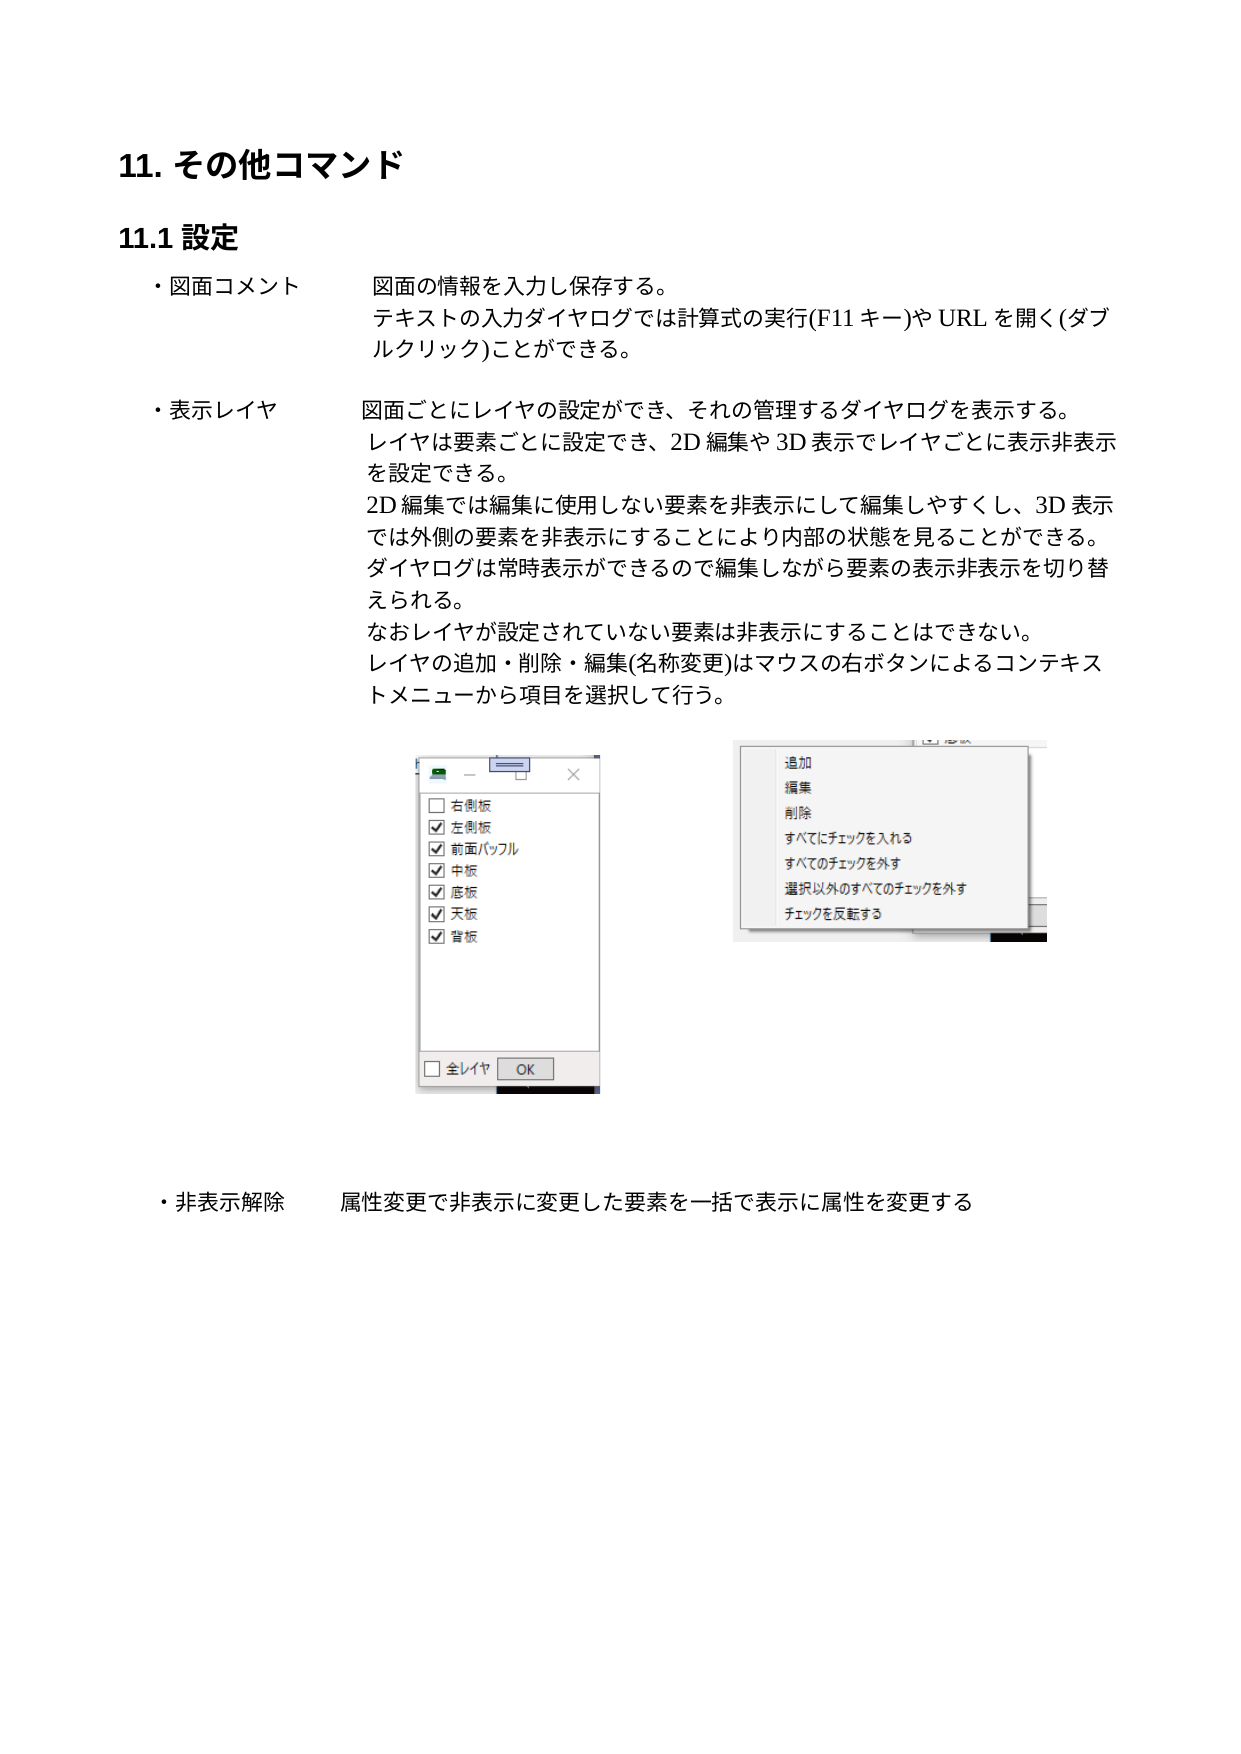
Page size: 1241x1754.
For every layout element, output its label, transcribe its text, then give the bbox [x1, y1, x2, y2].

text ダイヤログは常時表示ができるので編集しながら要素の表示非表示を切り替えられる。 [366, 551, 1122, 614]
text 2D編集では編集に使用しない要素を非表示にして編集しやすくし、3D表示では外側の要素を非表示にすることにより内部の状態を見ることができる。 [366, 488, 1122, 551]
picture [415, 755, 600, 1094]
text ・表示レイヤ 図面ごとにレイヤの設定ができ、それの管理するダイヤログを表示する。 [148, 393, 1122, 424]
text レイヤの追加・削除・編集(名称変更)はマウスの右ボタンによるコンテキストメニューから項目を選択して行う。 [366, 646, 1122, 709]
picture [732, 740, 1047, 942]
subtitle 11. その他コマンド [118, 139, 1122, 187]
text なおレイヤが設定されていない要素は非表示にすることはできない。 [366, 614, 1122, 646]
subtitle 11.1 設定 [118, 214, 1122, 257]
text レイヤは要素ごとに設定でき、2D編集や3D表示でレイヤごとに表示非表示を設定できる。 [366, 424, 1122, 488]
text ・非表示解除 属性変更で非表示に変更した要素を一括で表示に属性を変更する [153, 1185, 1122, 1216]
text ・図面コメント 図面の情報を入力し保存する。 テキストの入力ダイヤログでは計算式の実行(F11キー)やURLを開く(ダブルクリック)ことができる。 [148, 269, 1122, 364]
